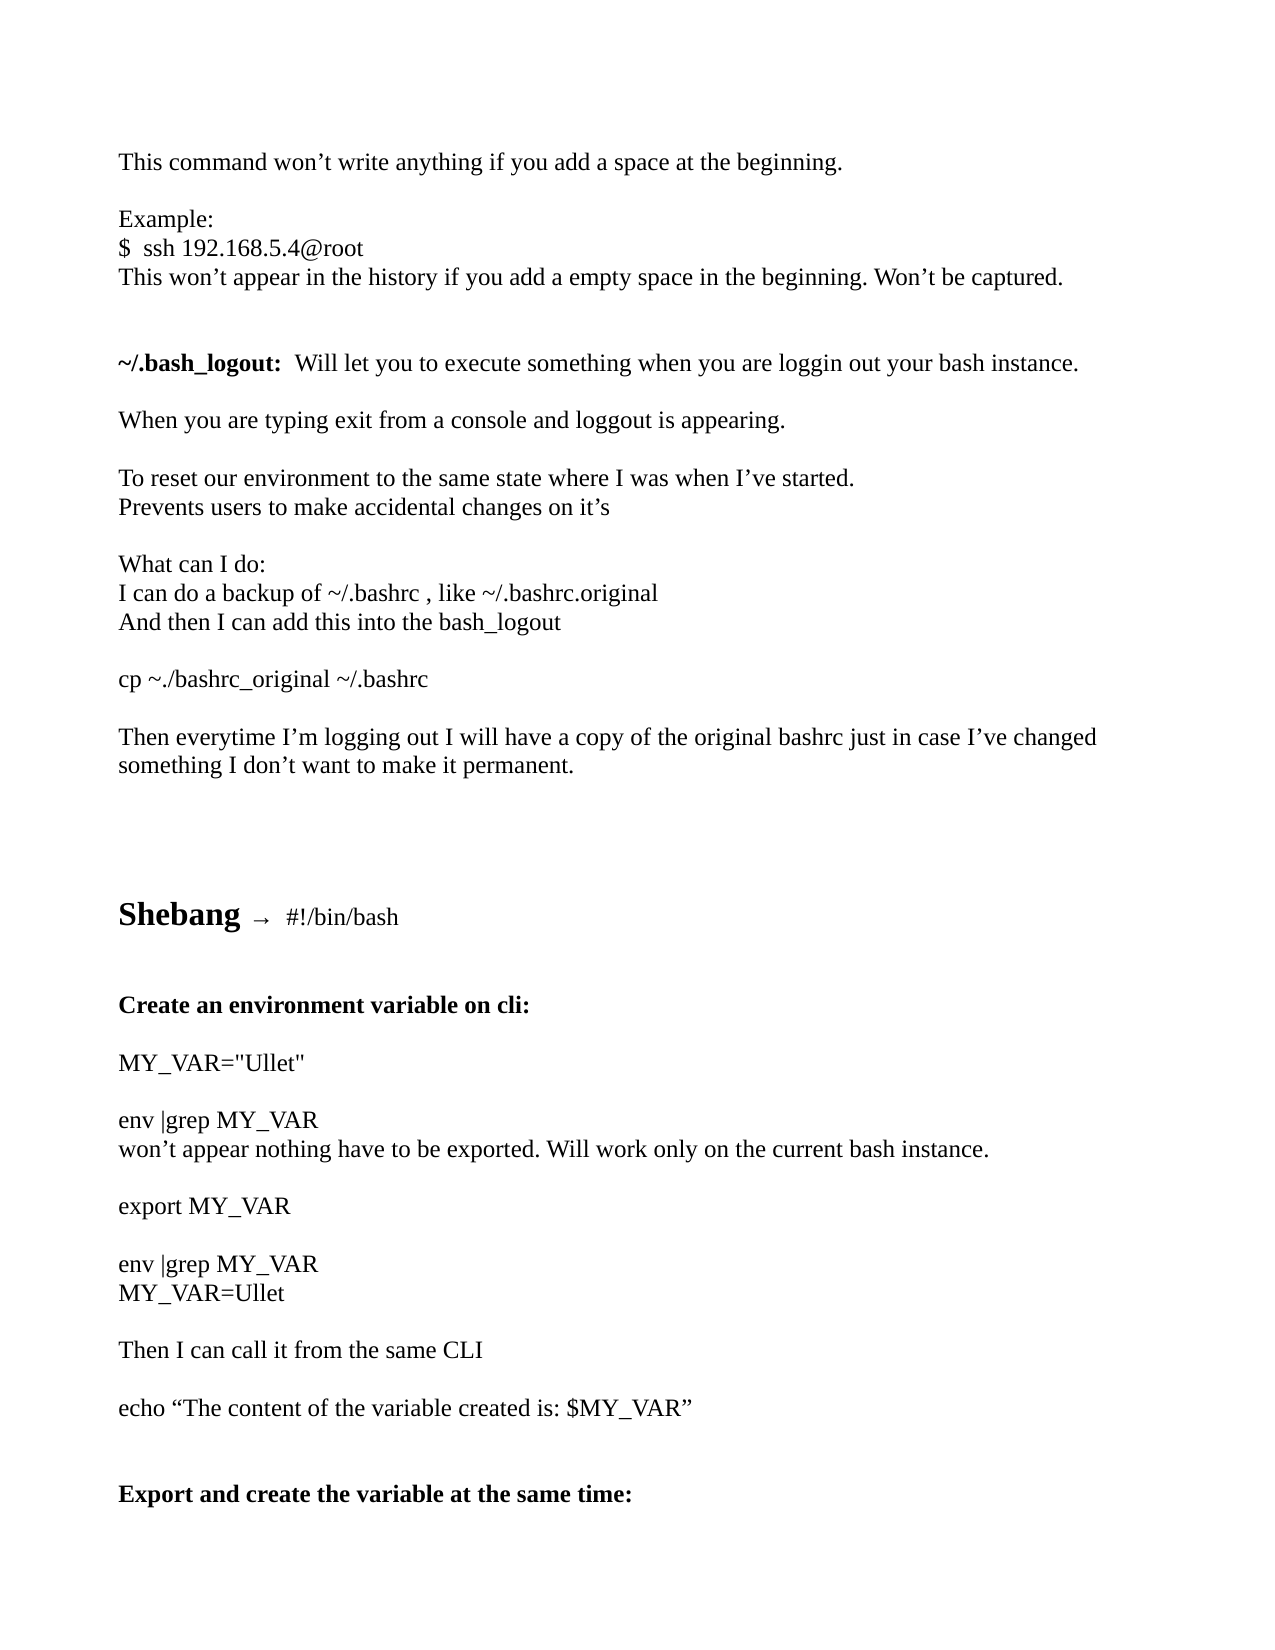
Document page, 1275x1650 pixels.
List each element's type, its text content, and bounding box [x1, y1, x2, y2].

text MY_VAR="Ullet" [118, 1048, 1157, 1076]
text $ ssh 192.168.5.4@root [118, 233, 1157, 262]
text What can I do: [118, 549, 1157, 578]
text When you are typing exit from a console and loggout is appearing. [118, 406, 1157, 434]
text ~/.bash_logout: Will let you to execute something when you are loggin out your bash instance. [118, 348, 1157, 377]
text Example: [118, 204, 1157, 233]
text Shebang → #!/bin/bash [118, 894, 1157, 933]
text MY_VAR=Ullet [118, 1278, 1157, 1306]
text And then I can add this into the bash_logout [118, 607, 1157, 636]
text env |grep MY_VAR [118, 1249, 1157, 1278]
text Then I can call it from the same CLI [118, 1335, 1157, 1364]
text Then everytime I’m logging out I will have a copy of the original bashrc just in case I’ve changed something I don’t want to make it permanent. [118, 722, 1157, 779]
text Create an environment variable on cli: [118, 990, 1157, 1019]
text Export and create the variable at the same time: [118, 1479, 1157, 1508]
text echo “The content of the variable created is: $MY_VAR” [118, 1393, 1157, 1421]
text I can do a backup of ~/.bashrc , like ~/.bashrc.original [118, 578, 1157, 607]
text Prevents users to make accidental changes on it’s [118, 492, 1157, 521]
text won’t appear nothing have to be exported. Will work only on the current bash instance. [118, 1134, 1157, 1163]
text This won’t appear in the history if you add a empty space in the beginning. Won’t be captured. [118, 262, 1157, 291]
text To reset our environment to the same state where I was when I’ve started. [118, 463, 1157, 492]
text env |grep MY_VAR [118, 1105, 1157, 1134]
text cp ~./bashrc_original ~/.bashrc [118, 664, 1157, 693]
text This command won’t write anything if you add a space at the beginning. [118, 147, 1157, 176]
text export MY_VAR [118, 1191, 1157, 1220]
